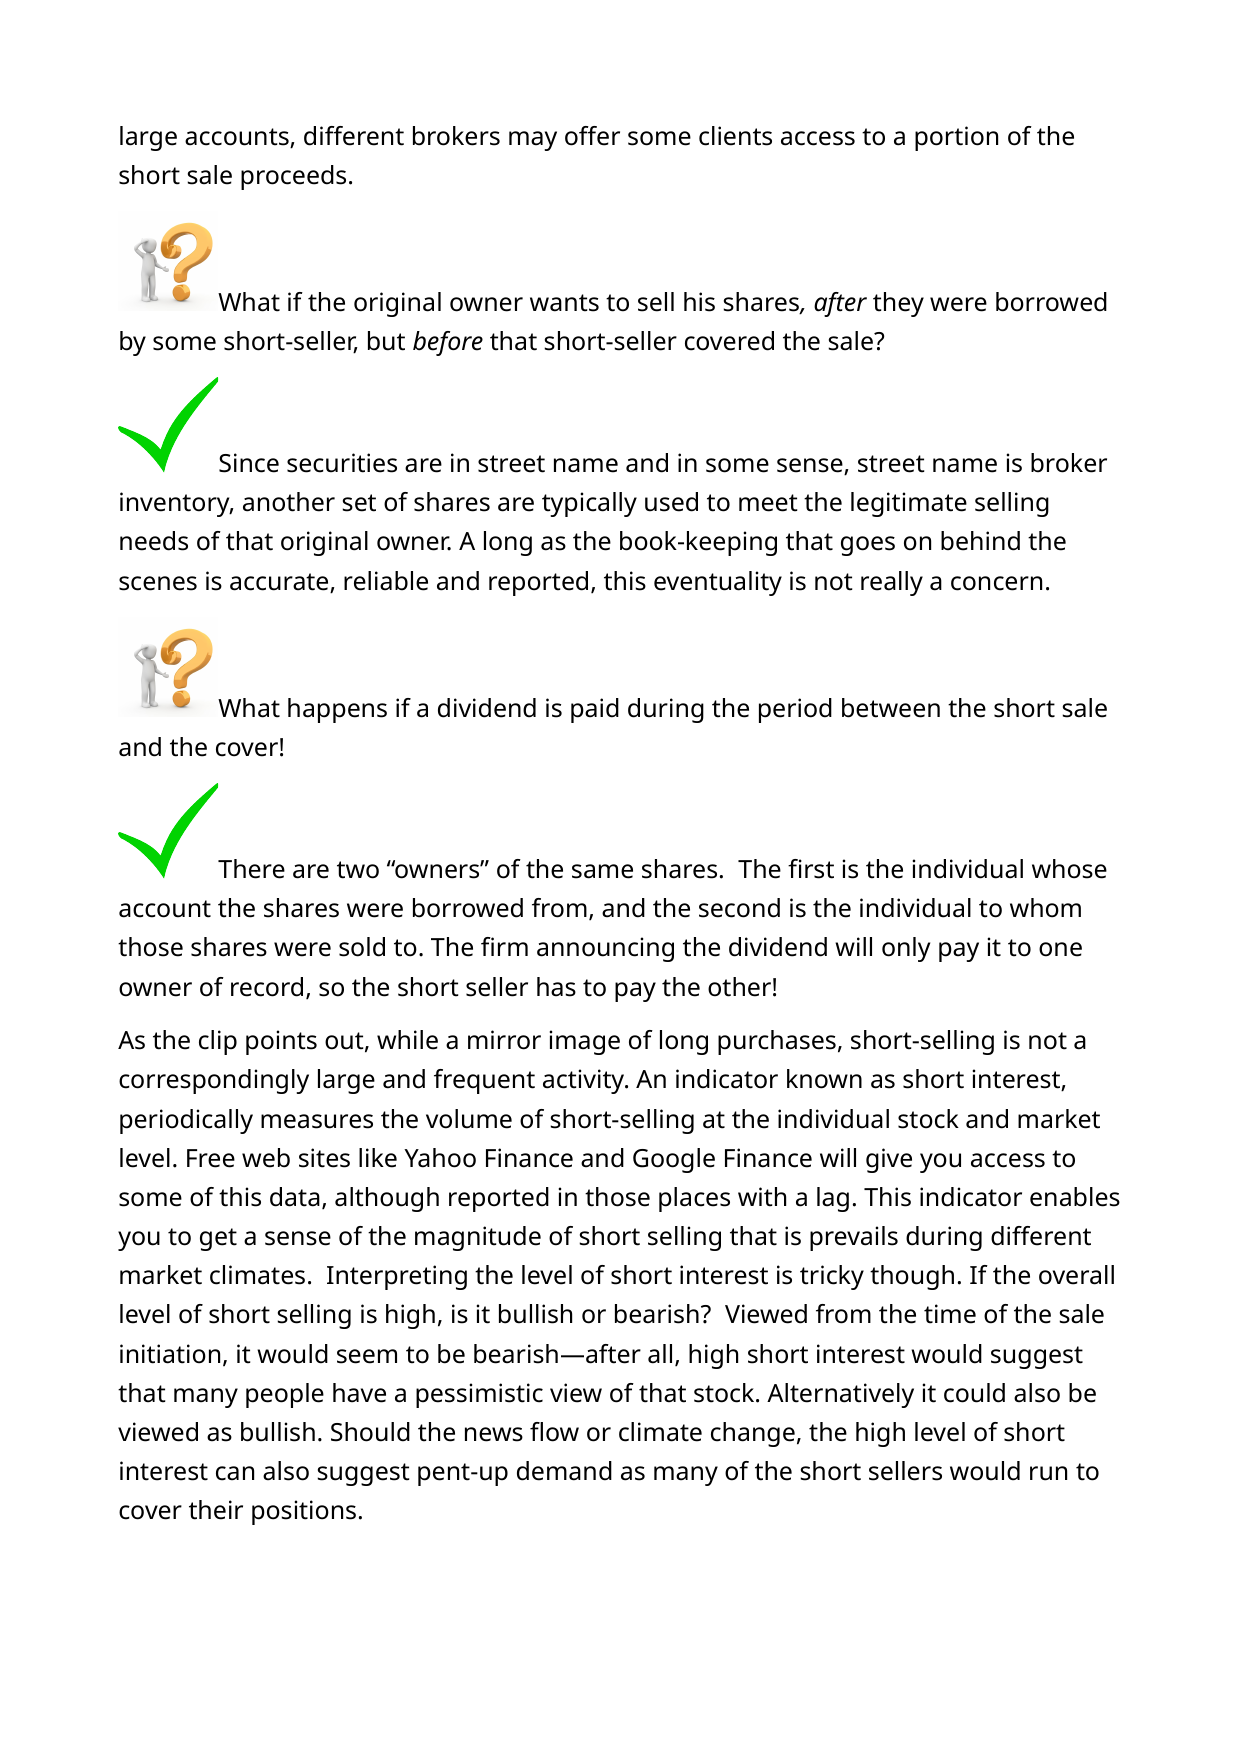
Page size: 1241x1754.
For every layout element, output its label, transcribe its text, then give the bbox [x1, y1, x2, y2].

picture [118, 211, 219, 311]
text Since securities are in street name and in some sense, street name is broker inventory, another set of shares are typically used to meet the legitimate selling needs of that original owner. A long as the book-keeping that goes on behind the scenes is accurate, reliable and reported, this eventuality is not really a concern. [118, 377, 1122, 597]
picture [118, 377, 219, 473]
text What happens if a dividend is paid during the period between the short sale and the cover! [118, 617, 1122, 763]
text As the clip points out, while a mirror image of long purchases, short-selling is not a correspondingly large and frequent activity. An indicator known as short interest, periodically measures the volume of short-selling at the individual stock and market level. Free web sites like Yahoo Finance and Google Finance will give you access to some of this data, although reported in those places with a lag. This indicator enables you to get a sense of the magnitude of short selling that is prevails during different market climates. Interpreting the level of short interest is tricky though. If the overall level of short selling is high, is it bullish or bearish? Viewed from the time of the sale initiation, it would seem to be bearish—after all, high short interest would suggest that many people have a pessimistic view of that stock. Alternatively it could also be viewed as bullish. Should the news flow or climate change, the high level of short interest can also suggest pent-up demand as many of the short sellers would run to cover their positions. [118, 1023, 1122, 1527]
picture [118, 783, 219, 879]
text There are two “owners” of the same shares. The first is the individual whose account the shares were borrowed from, and the second is the individual to whom those shares were sold to. The firm announcing the dividend will only pay it to one owner of record, so the short seller has to pay the other! [118, 783, 1122, 1003]
picture [118, 617, 219, 717]
text large accounts, different brokers may offer some clients access to a portion of the short sale proceeds. [118, 118, 1122, 191]
text What if the original owner wants to sell his shares, after they were borrowed by some short-seller, but before that short-seller covered the sale? [118, 211, 1122, 357]
